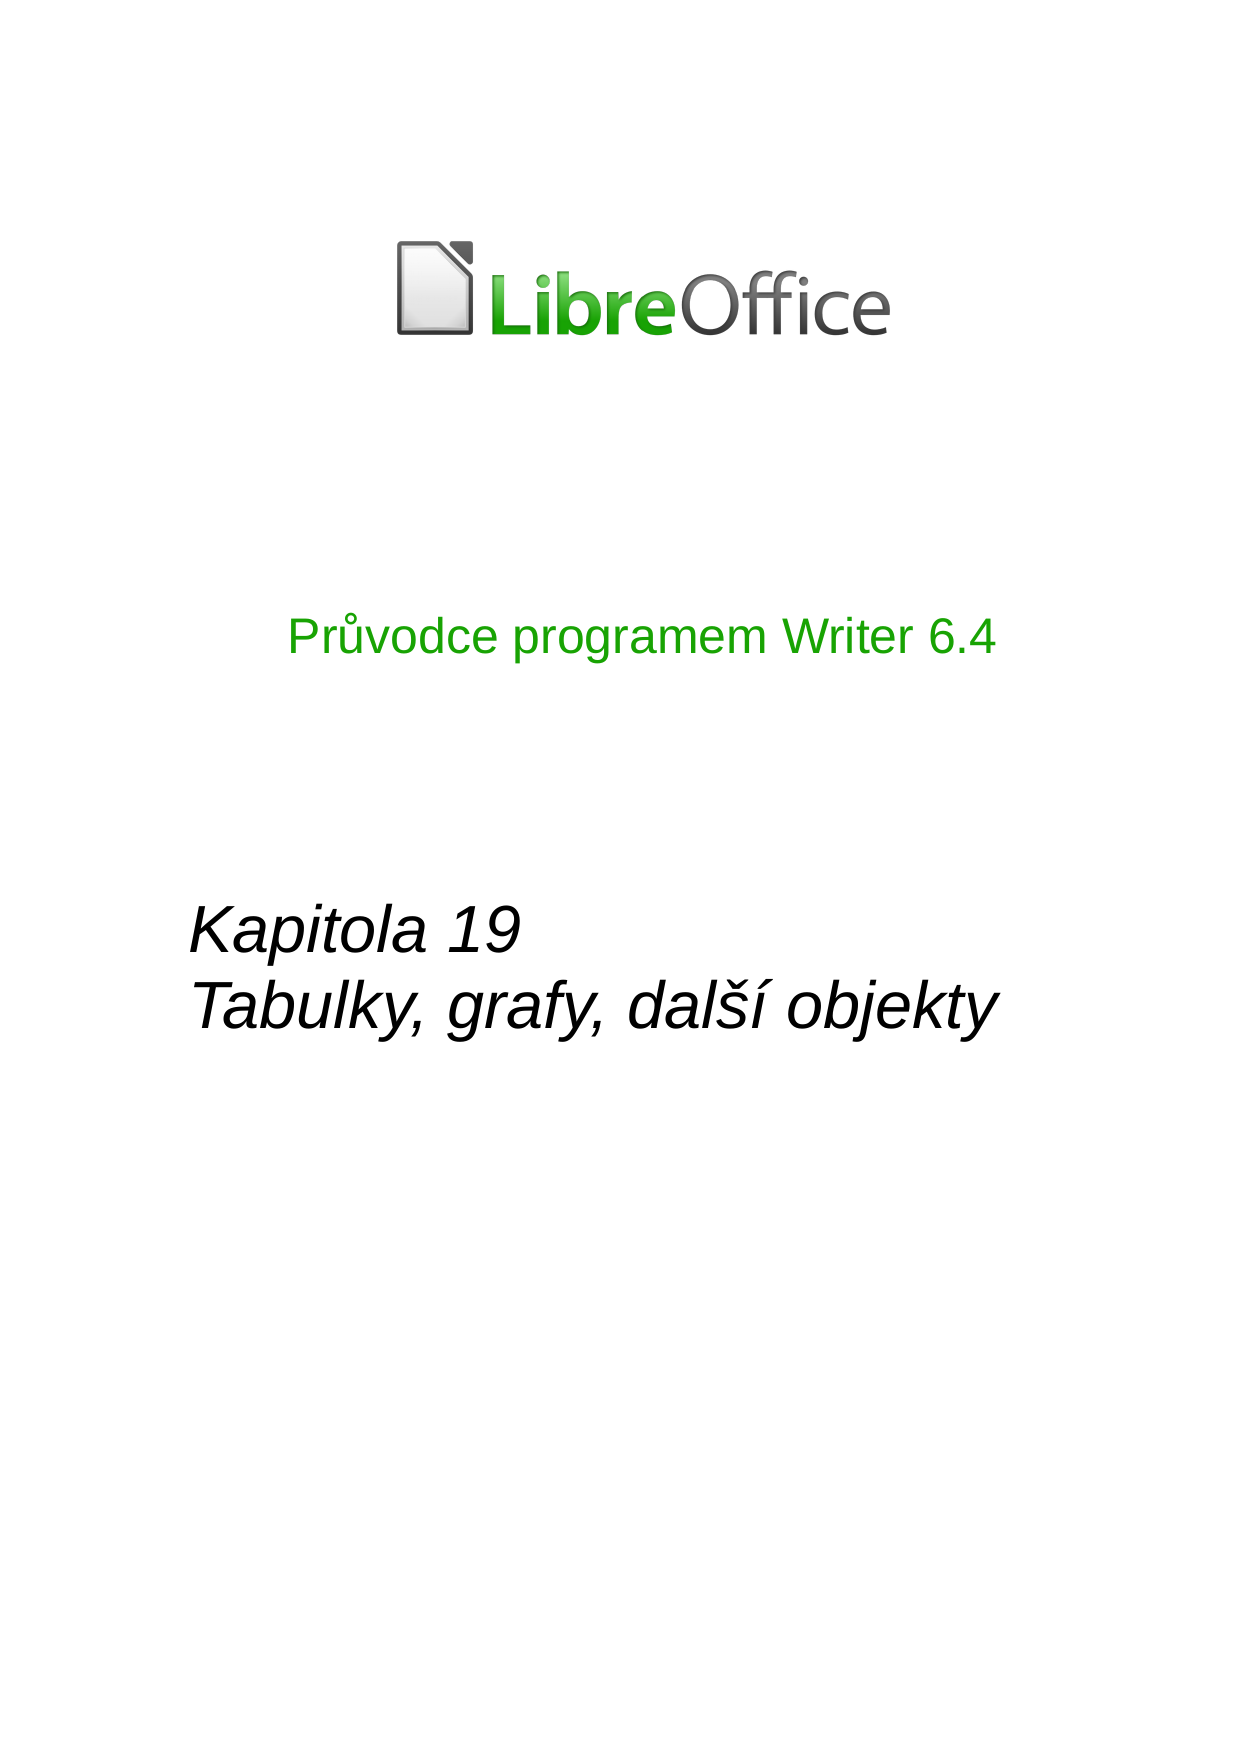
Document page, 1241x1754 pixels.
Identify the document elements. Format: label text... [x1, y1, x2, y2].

text Průvodce programem Writer 6.4 [188, 607, 1098, 664]
picture [392, 236, 893, 342]
title Kapitola 19 Tabulky, grafy, další objekty [188, 889, 1098, 1043]
